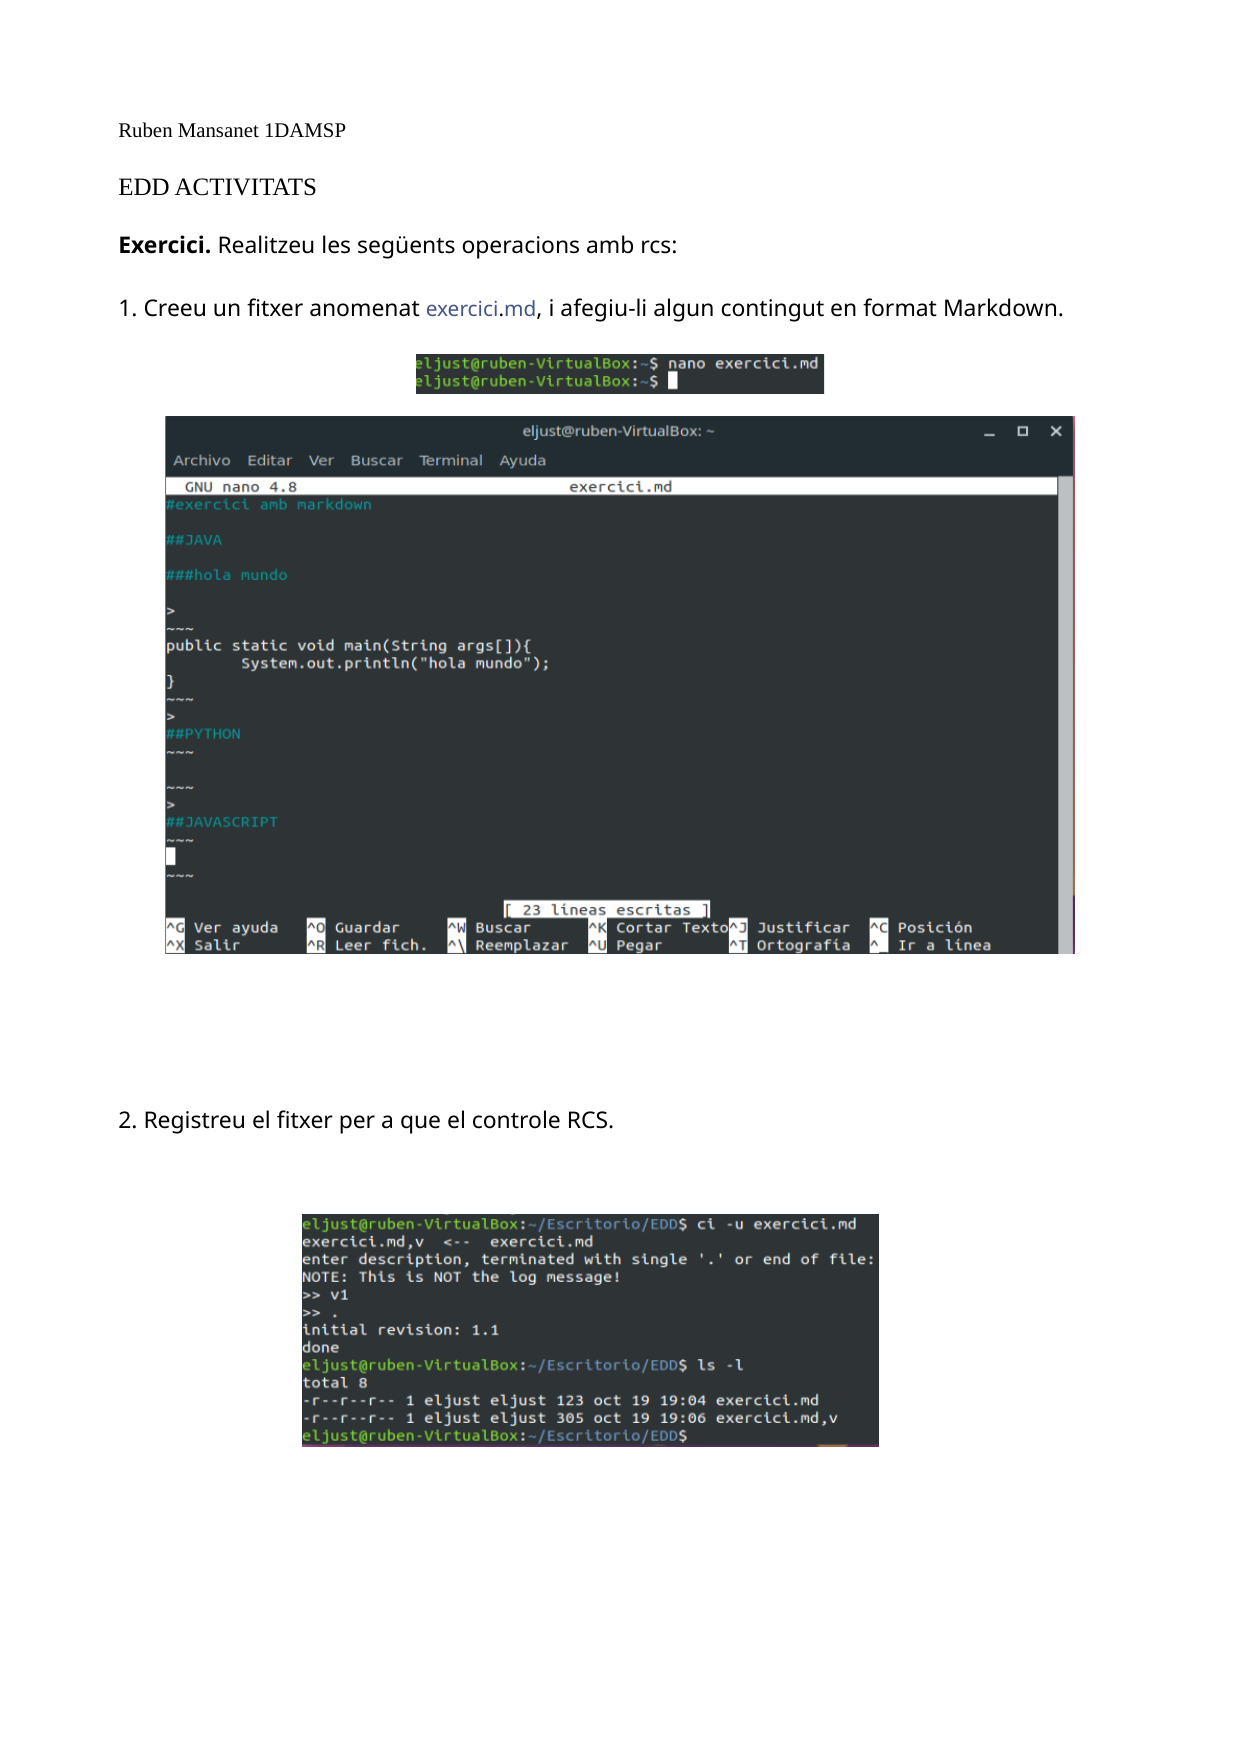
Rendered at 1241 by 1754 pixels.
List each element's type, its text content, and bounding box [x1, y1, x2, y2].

picture [302, 1214, 879, 1447]
picture [416, 354, 825, 394]
picture [165, 416, 1075, 954]
text 2. Registreu el fitxer per a que el controle RCS. [118, 1104, 1122, 1135]
text 1. Creeu un fitxer anomenat exercici.md, i afegiu-li algun contingut en format Markdown. [118, 292, 1122, 323]
text Exercici. Realitzeu les següents operacions amb rcs: [118, 229, 1122, 260]
text EDD ACTIVITATS [118, 172, 1122, 200]
